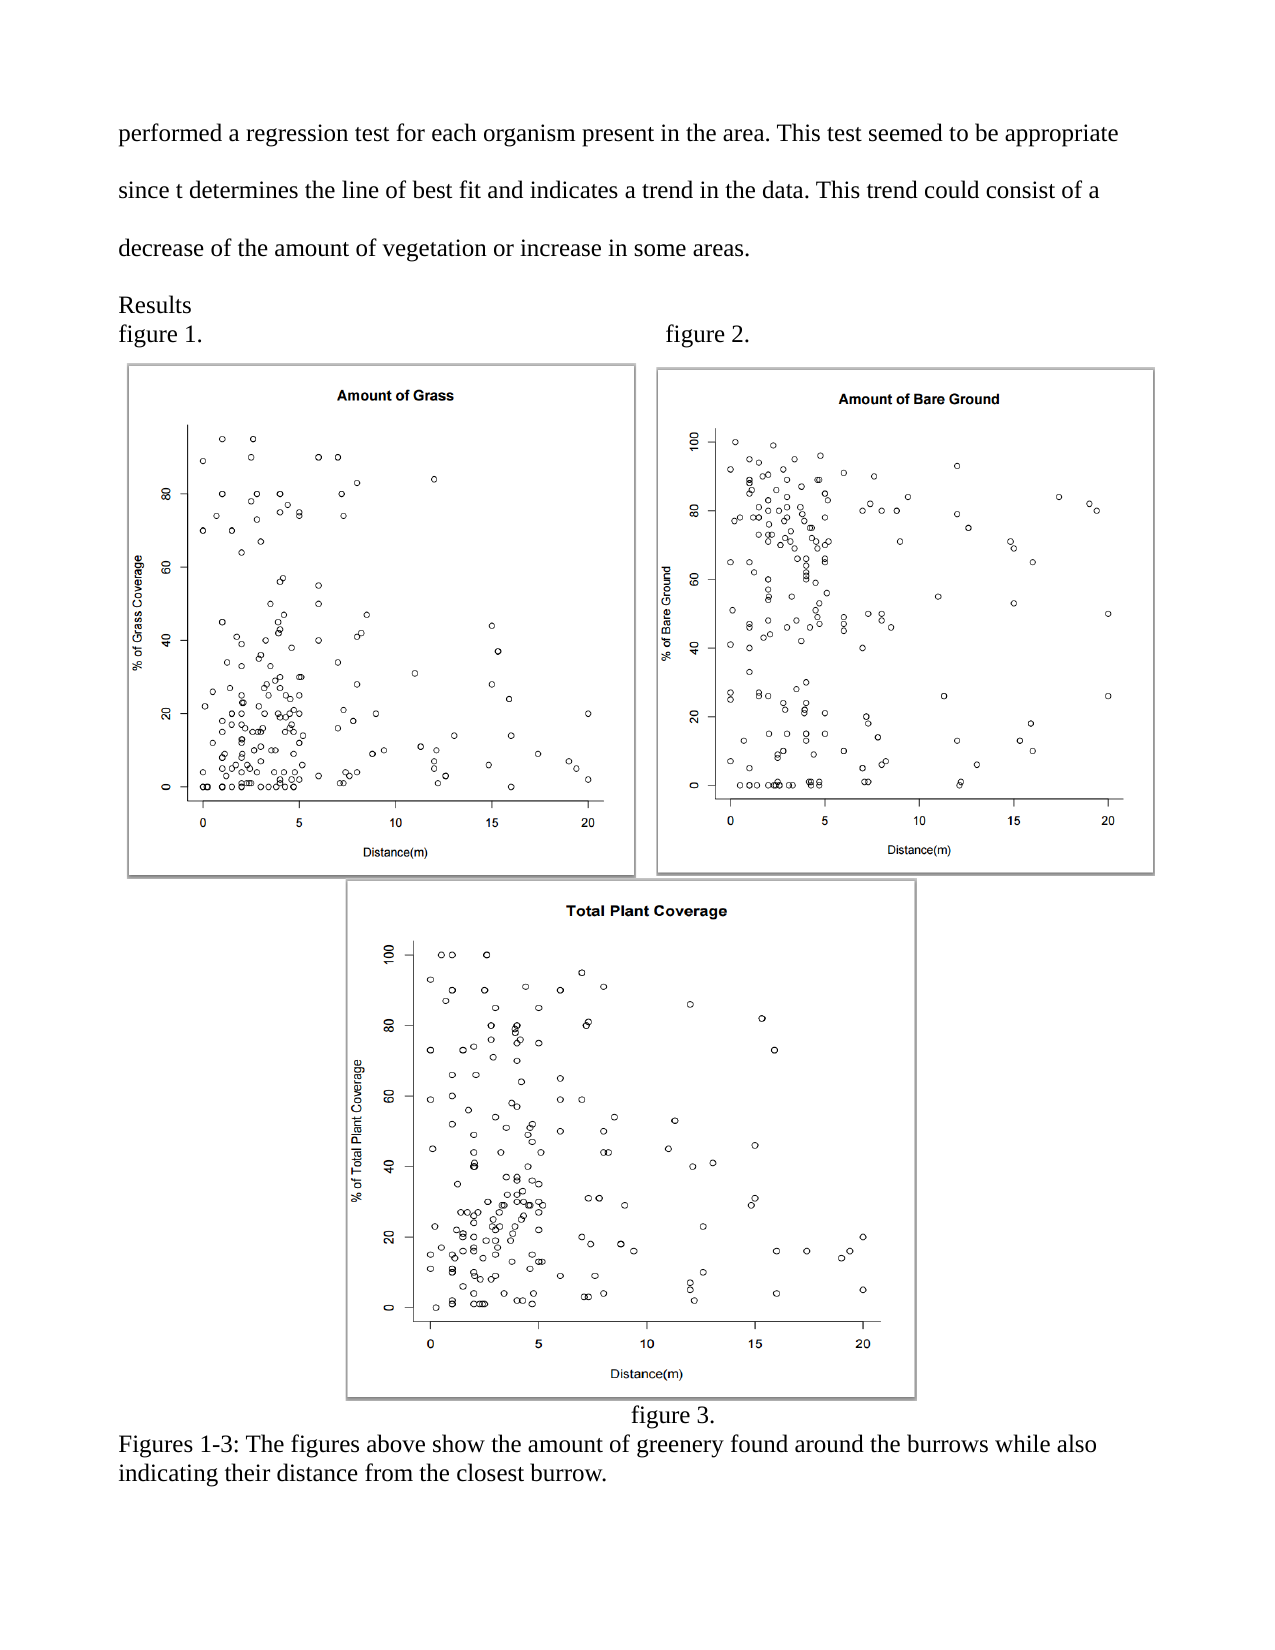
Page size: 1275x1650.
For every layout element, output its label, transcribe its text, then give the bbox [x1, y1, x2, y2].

text Results [118, 291, 1157, 319]
text performed a regression test for each organism present in the area. This test seemed to be appropriate since t determines the line of best fit and indicates a trend in the data. This trend could consist of a decrease of the amount of vegetation or increase in some areas. [118, 118, 1157, 262]
text Figures 1-3: The figures above show the amount of greenery found around the burrows while also indicating their distance from the closest burrow. [118, 1429, 1157, 1487]
text figure 1. figure 2. [118, 319, 1157, 348]
picture [656, 367, 1155, 876]
text figure 3. [118, 348, 1157, 1429]
picture [126, 363, 917, 1401]
